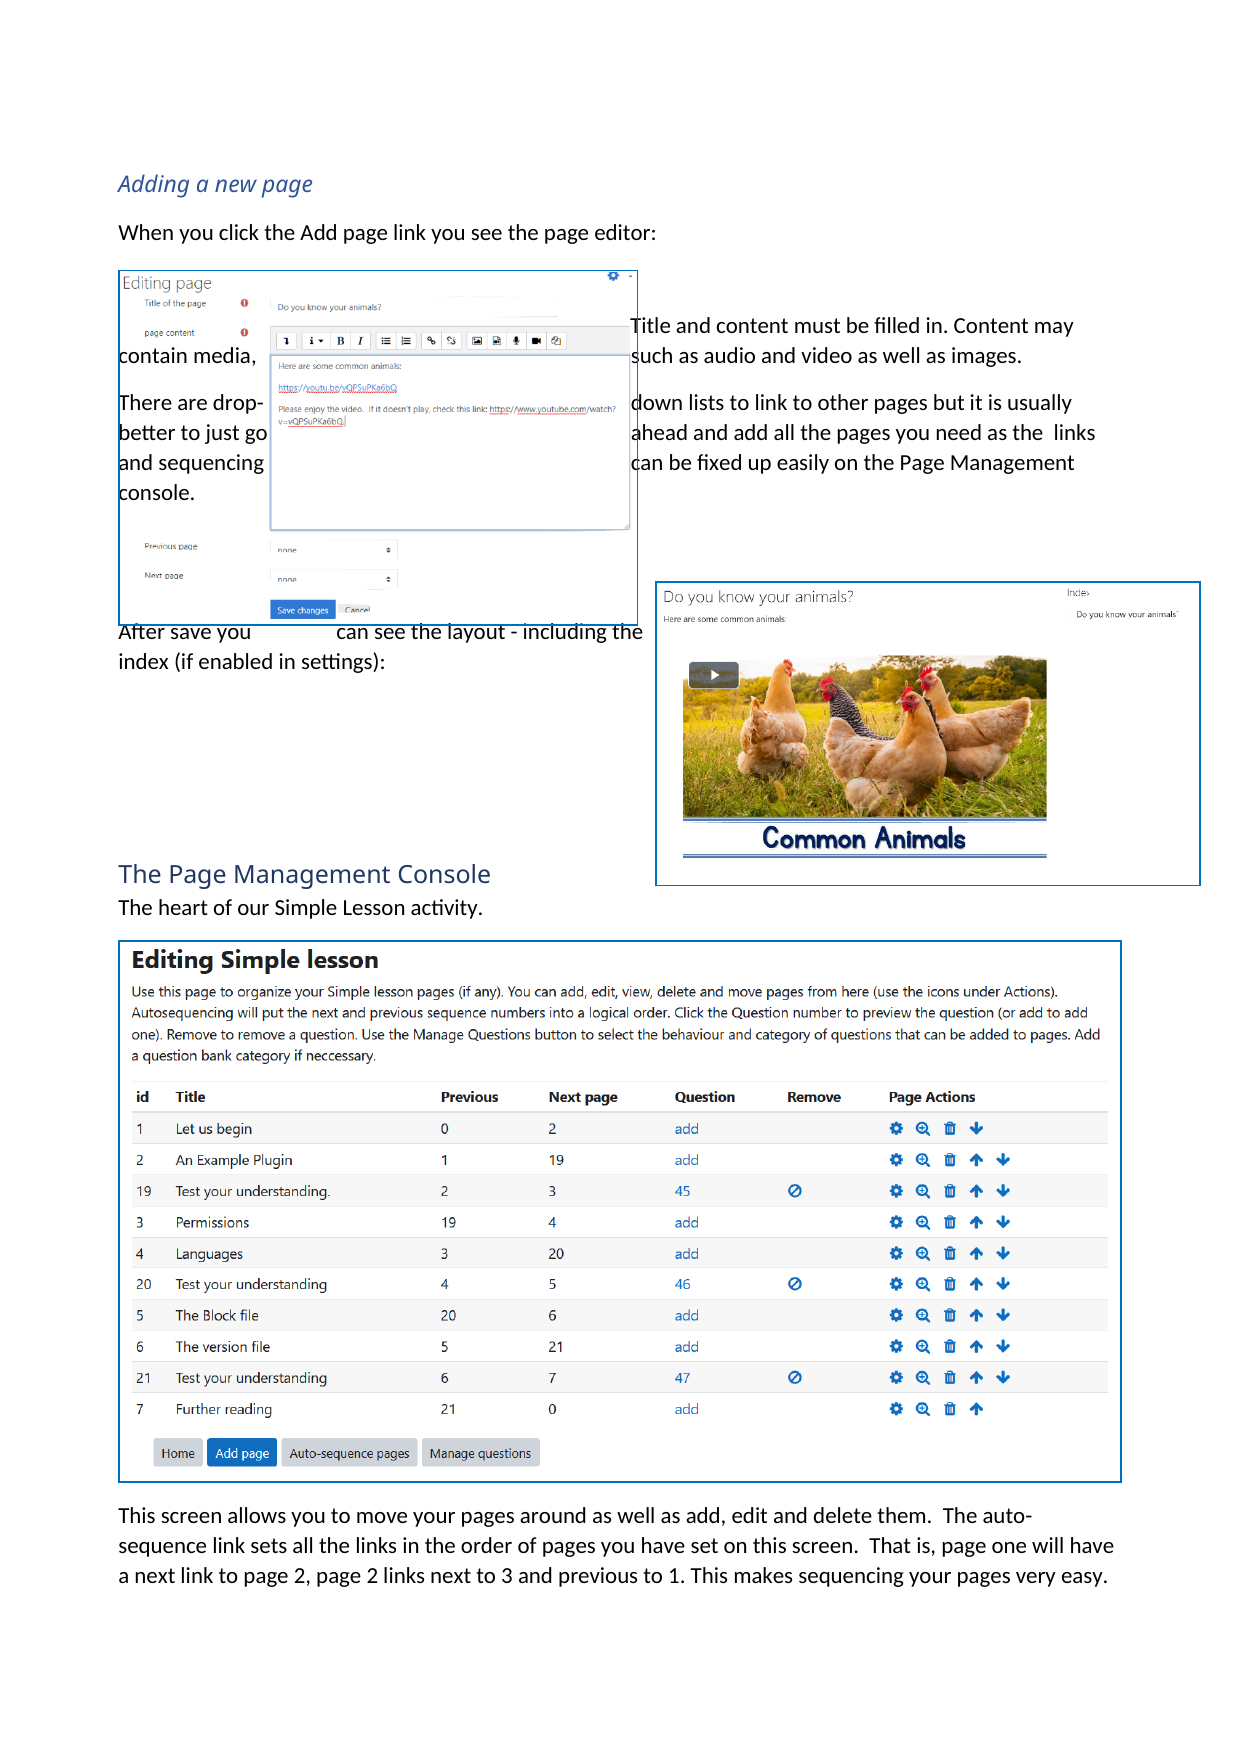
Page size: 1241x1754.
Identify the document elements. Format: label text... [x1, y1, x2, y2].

text There are drop-down lists to link to other pages but it is usually better to just go ahead and add all the pages you need as the links and sequencing can be fixed up easily on the Page Management console. [638, 388, 1122, 506]
subtitle The Page Management Console [118, 857, 1122, 891]
text The heart of our Simple Lesson activity. [118, 893, 1122, 921]
text [657, 617, 878, 675]
text Title and content must be filled in. Content may contain media, such as audio and video as well as images. [558, 311, 637, 354]
text After save you can see the layout - including the index (if enabled in settings): [118, 617, 655, 675]
text Title and content must be filled in. Content may contain media, such as audio and video as well as images. [120, 311, 555, 369]
text There are drop-down lists to link to other pages but it is usually better to just go ahead and add all the pages you need as the links and sequencing can be fixed up easily on the Page Management console. [120, 388, 268, 506]
text When you click the Add page link you see the page editor: [118, 218, 1122, 246]
text Title and content must be filled in. Content may contain media, such as audio and video as well as images. [638, 311, 1122, 369]
text [787, 619, 1122, 675]
text Adding a new page [118, 168, 1122, 199]
text This screen allows you to move your pages around as well as add, edit and delete them. The auto-sequence link sets all the links in the order of pages you have set on this screen. That is, page one will have a next link to page 2, page 2 links next to 3 and previous to 1. This makes sequencing your pages very easy. [118, 1501, 1122, 1589]
